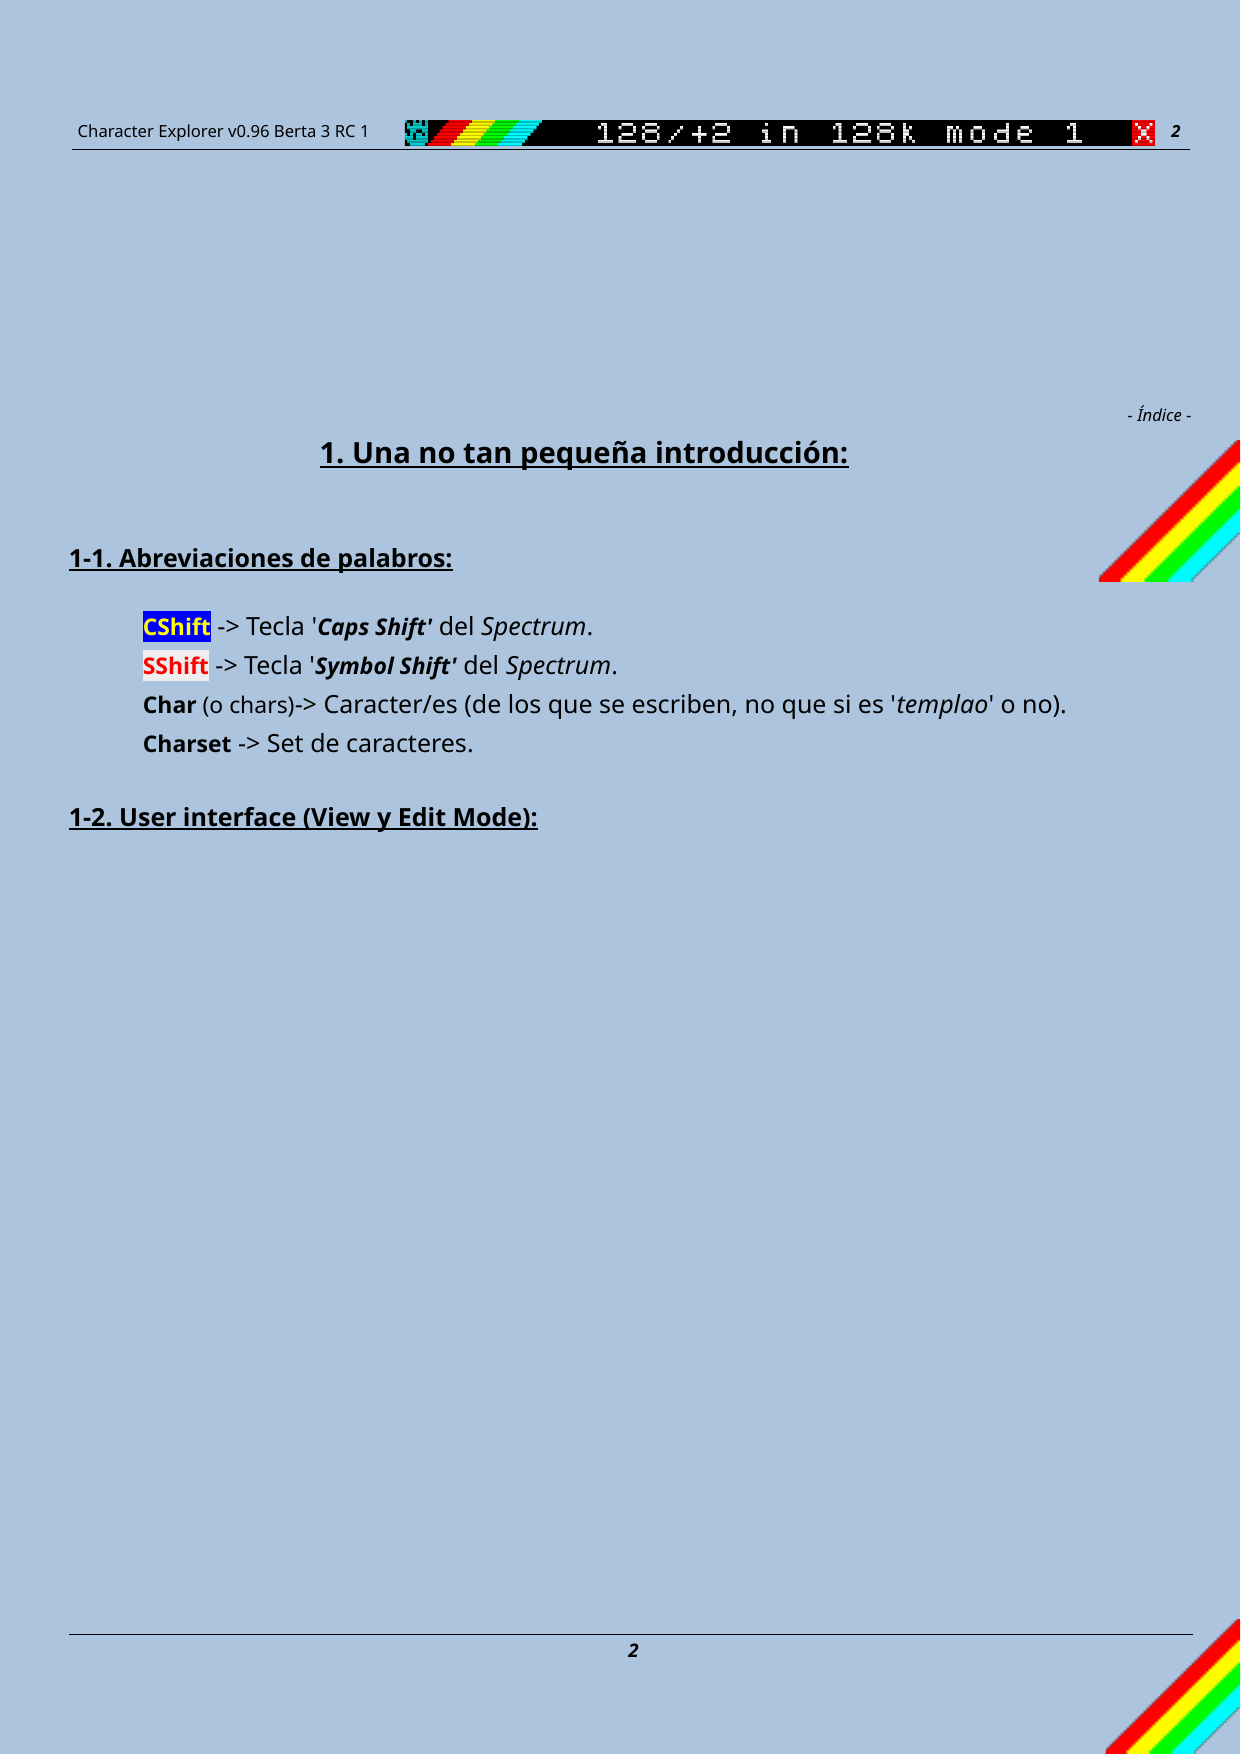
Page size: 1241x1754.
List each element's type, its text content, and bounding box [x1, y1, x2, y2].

text Char (o chars)-> Caracter/es (de los que se escriben, no que si es 'templao' o no). [69, 687, 1193, 721]
text CShift -> Tecla 'Caps Shift' del Spectrum. [69, 608, 1193, 642]
text Charset -> Set de caracteres. [69, 726, 1193, 760]
text 1. Una no tan pequeña introducción: [69, 432, 1193, 472]
picture [404, 120, 1155, 146]
picture [1105, 1619, 1241, 1754]
text 1-1. Abreviaciones de palabros: [69, 540, 1098, 574]
text 1-2. User interface (View y Edit Mode): [69, 799, 1193, 833]
text SShift -> Tecla 'Symbol Shift' del Spectrum. [69, 648, 1193, 682]
picture [1098, 440, 1241, 582]
text - Índice - [69, 404, 1193, 427]
